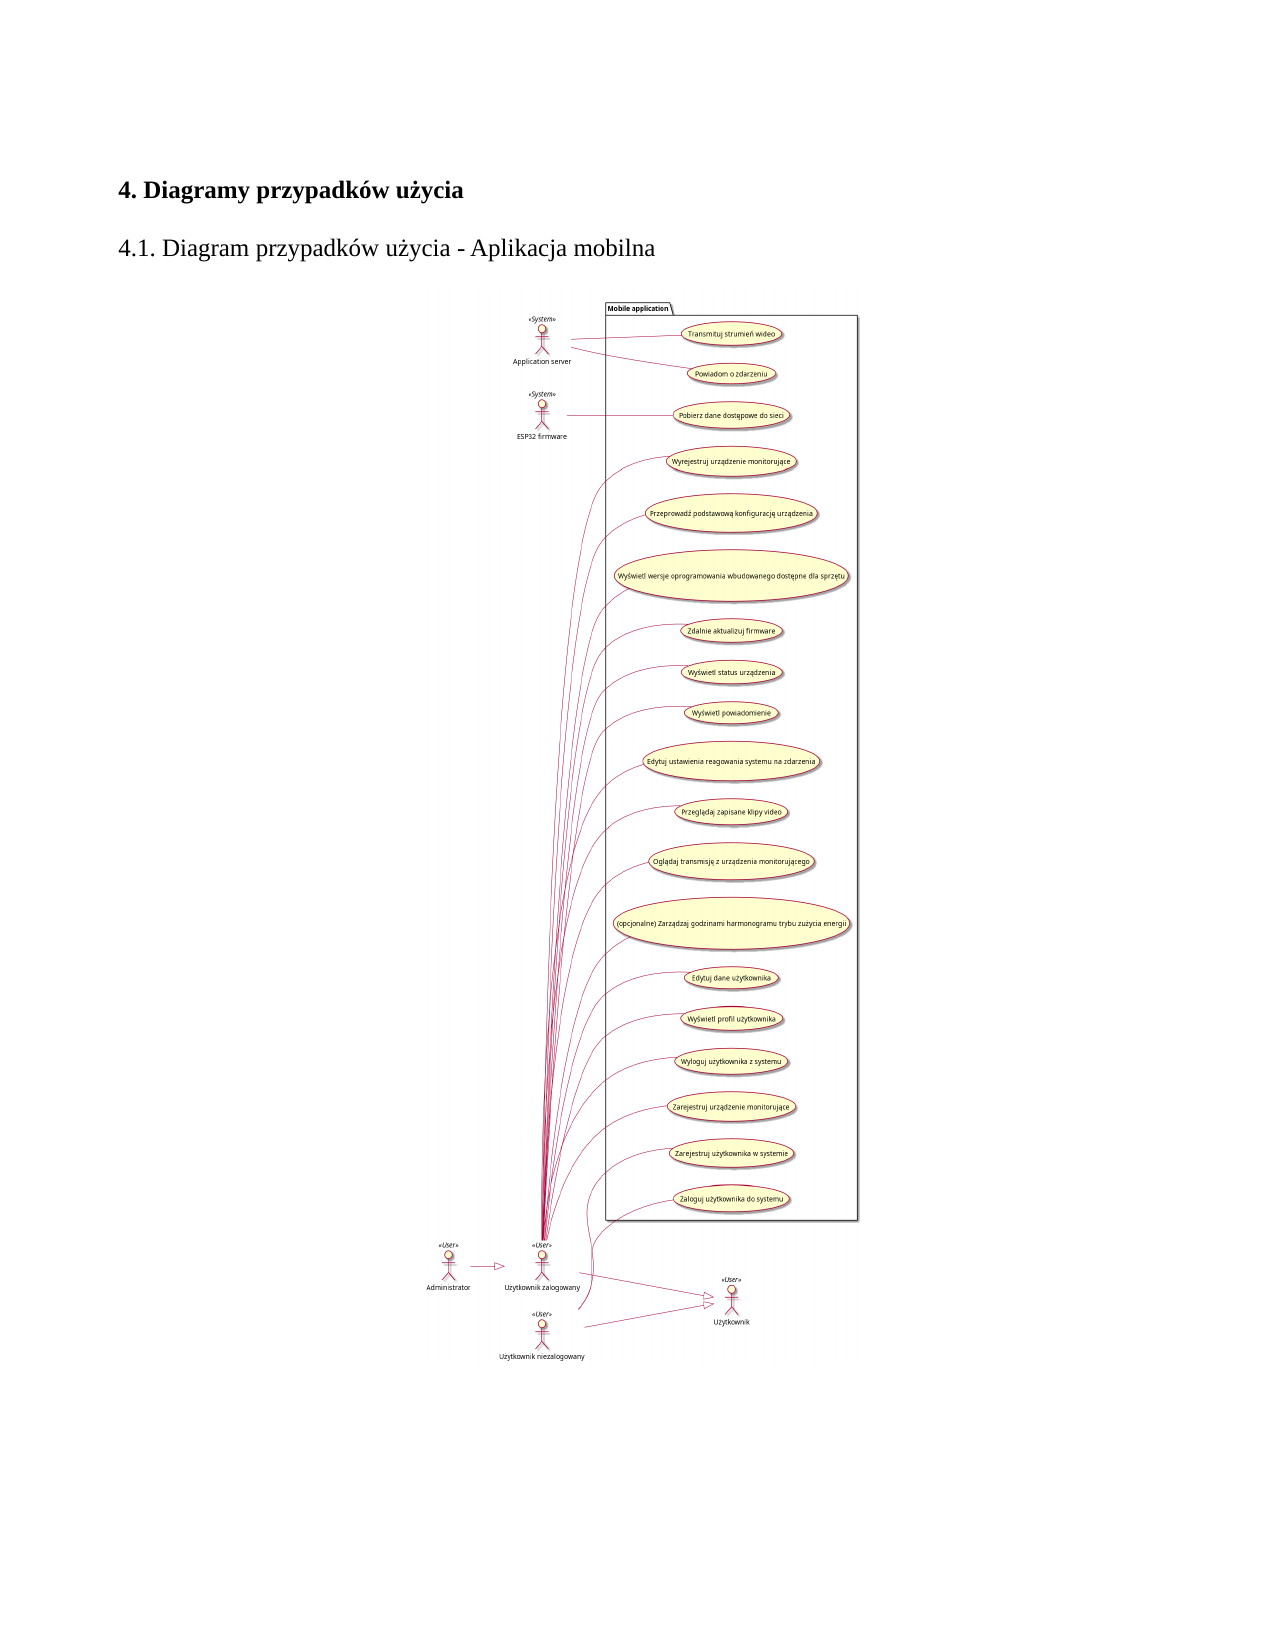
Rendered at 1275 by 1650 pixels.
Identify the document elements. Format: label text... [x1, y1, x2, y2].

picture [408, 290, 867, 1365]
text 4. Diagramy przypadków użycia [118, 176, 1157, 204]
text 4.1. Diagram przypadków użycia - Aplikacja mobilna [118, 233, 1157, 262]
